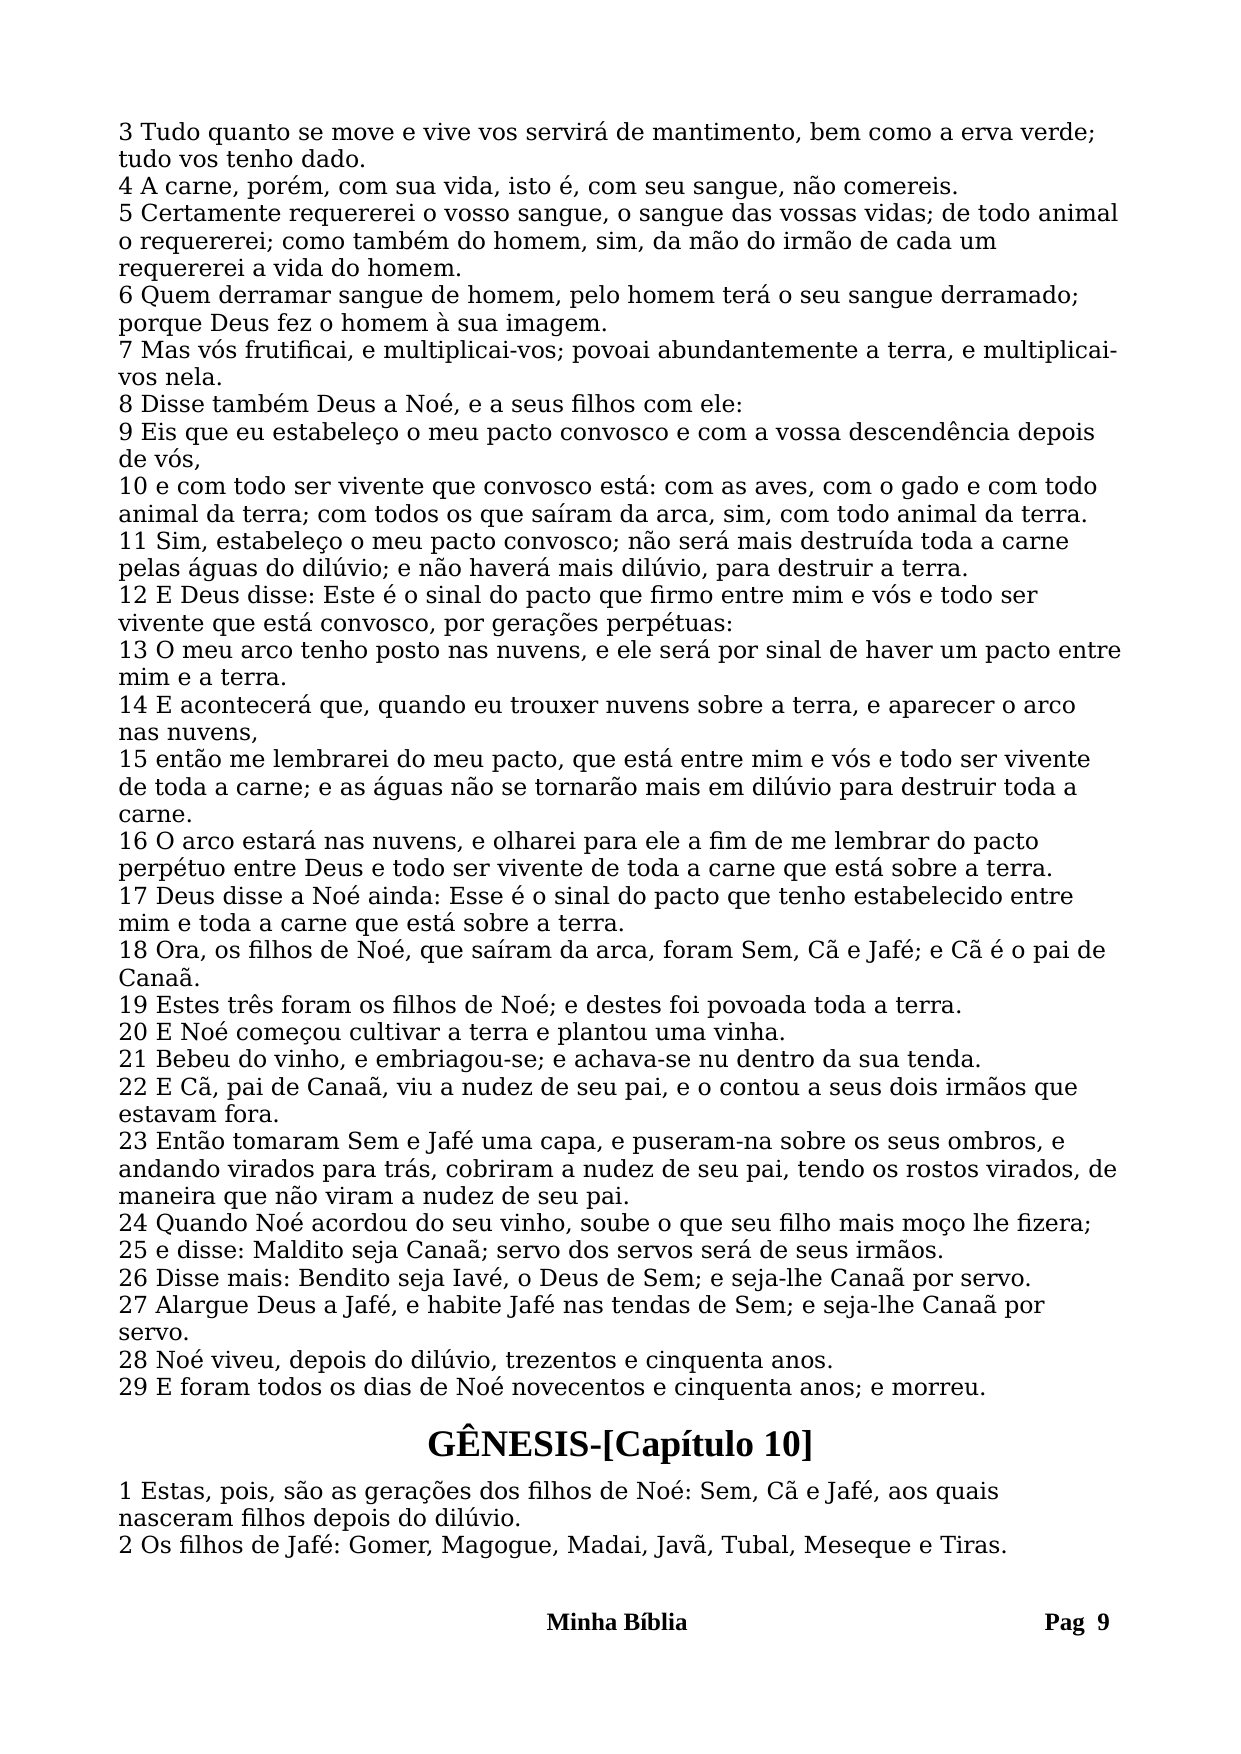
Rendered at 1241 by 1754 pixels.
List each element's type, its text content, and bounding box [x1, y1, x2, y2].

text 21 Bebeu do vinho, e embriagou-se; e achava-se nu dentro da sua tenda. [118, 1046, 1122, 1073]
text 3 Tudo quanto se move e vive vos servirá de mantimento, bem como a erva verde; tudo vos tenho dado. [118, 118, 1122, 173]
text 17 Deus disse a Noé ainda: Esse é o sinal do pacto que tenho estabelecido entre mim e toda a carne que está sobre a terra. [118, 882, 1122, 937]
text 7 Mas vós frutificai, e multiplicai-vos; povoai abundantemente a terra, e multiplicai-vos nela. [118, 336, 1122, 391]
text 10 e com todo ser vivente que convosco está: com as aves, com o gado e com todo animal da terra; com todos os que saíram da arca, sim, com todo animal da terra. [118, 473, 1122, 527]
text 24 Quando Noé acordou do seu vinho, soube o que seu filho mais moço lhe fizera; [118, 1210, 1122, 1237]
text 9 Eis que eu estabeleço o meu pacto convosco e com a vossa descendência depois de vós, [118, 418, 1122, 473]
text 12 E Deus disse: Este é o sinal do pacto que firmo entre mim e vós e todo ser vivente que está convosco, por gerações perpétuas: [118, 582, 1122, 637]
text 2 Os filhos de Jafé: Gomer, Magogue, Madai, Javã, Tubal, Meseque e Tiras. [118, 1532, 1122, 1559]
text 26 Disse mais: Bendito seja Iavé, o Deus de Sem; e seja-lhe Canaã por servo. [118, 1264, 1122, 1292]
text 16 O arco estará nas nuvens, e olharei para ele a fim de me lembrar do pacto perpétuo entre Deus e todo ser vivente de toda a carne que está sobre a terra. [118, 828, 1122, 882]
text 18 Ora, os filhos de Noé, que saíram da arca, foram Sem, Cã e Jafé; e Cã é o pai de Canaã. [118, 937, 1122, 991]
text 4 A carne, porém, com sua vida, isto é, com seu sangue, não comereis. [118, 173, 1122, 200]
text 27 Alargue Deus a Jafé, e habite Jafé nas tendas de Sem; e seja-lhe Canaã por servo. [118, 1292, 1122, 1346]
text 6 Quem derramar sangue de homem, pelo homem terá o seu sangue derramado; porque Deus fez o homem à sua imagem. [118, 282, 1122, 336]
text 15 então me lembrarei do meu pacto, que está entre mim e vós e todo ser vivente de toda a carne; e as águas não se tornarão mais em dilúvio para destruir toda a carne. [118, 746, 1122, 828]
subtitle GÊNESIS-[Capítulo 10] [118, 1422, 1122, 1465]
text 11 Sim, estabeleço o meu pacto convosco; não será mais destruída toda a carne pelas águas do dilúvio; e não haverá mais dilúvio, para destruir a terra. [118, 527, 1122, 582]
text 13 O meu arco tenho posto nas nuvens, e ele será por sinal de haver um pacto entre mim e a terra. [118, 637, 1122, 691]
text 14 E acontecerá que, quando eu trouxer nuvens sobre a terra, e aparecer o arco nas nuvens, [118, 691, 1122, 746]
text 29 E foram todos os dias de Noé novecentos e cinquenta anos; e morreu. [118, 1373, 1122, 1401]
text 28 Noé viveu, depois do dilúvio, trezentos e cinquenta anos. [118, 1346, 1122, 1373]
text 22 E Cã, pai de Canaã, viu a nudez de seu pai, e o contou a seus dois irmãos que estavam fora. [118, 1073, 1122, 1128]
text 19 Estes três foram os filhos de Noé; e destes foi povoada toda a terra. [118, 991, 1122, 1019]
text 25 e disse: Maldito seja Canaã; servo dos servos será de seus irmãos. [118, 1237, 1122, 1264]
text 1 Estas, pois, são as gerações dos filhos de Noé: Sem, Cã e Jafé, aos quais nasceram filhos depois do dilúvio. [118, 1477, 1122, 1532]
text 23 Então tomaram Sem e Jafé uma capa, e puseram-na sobre os seus ombros, e andando virados para trás, cobriram a nudez de seu pai, tendo os rostos virados, de maneira que não viram a nudez de seu pai. [118, 1128, 1122, 1210]
text 5 Certamente requererei o vosso sangue, o sangue das vossas vidas; de todo animal o requererei; como também do homem, sim, da mão do irmão de cada um requererei a vida do homem. [118, 200, 1122, 282]
text 20 E Noé começou cultivar a terra e plantou uma vinha. [118, 1019, 1122, 1046]
text 8 Disse também Deus a Noé, e a seus filhos com ele: [118, 391, 1122, 418]
